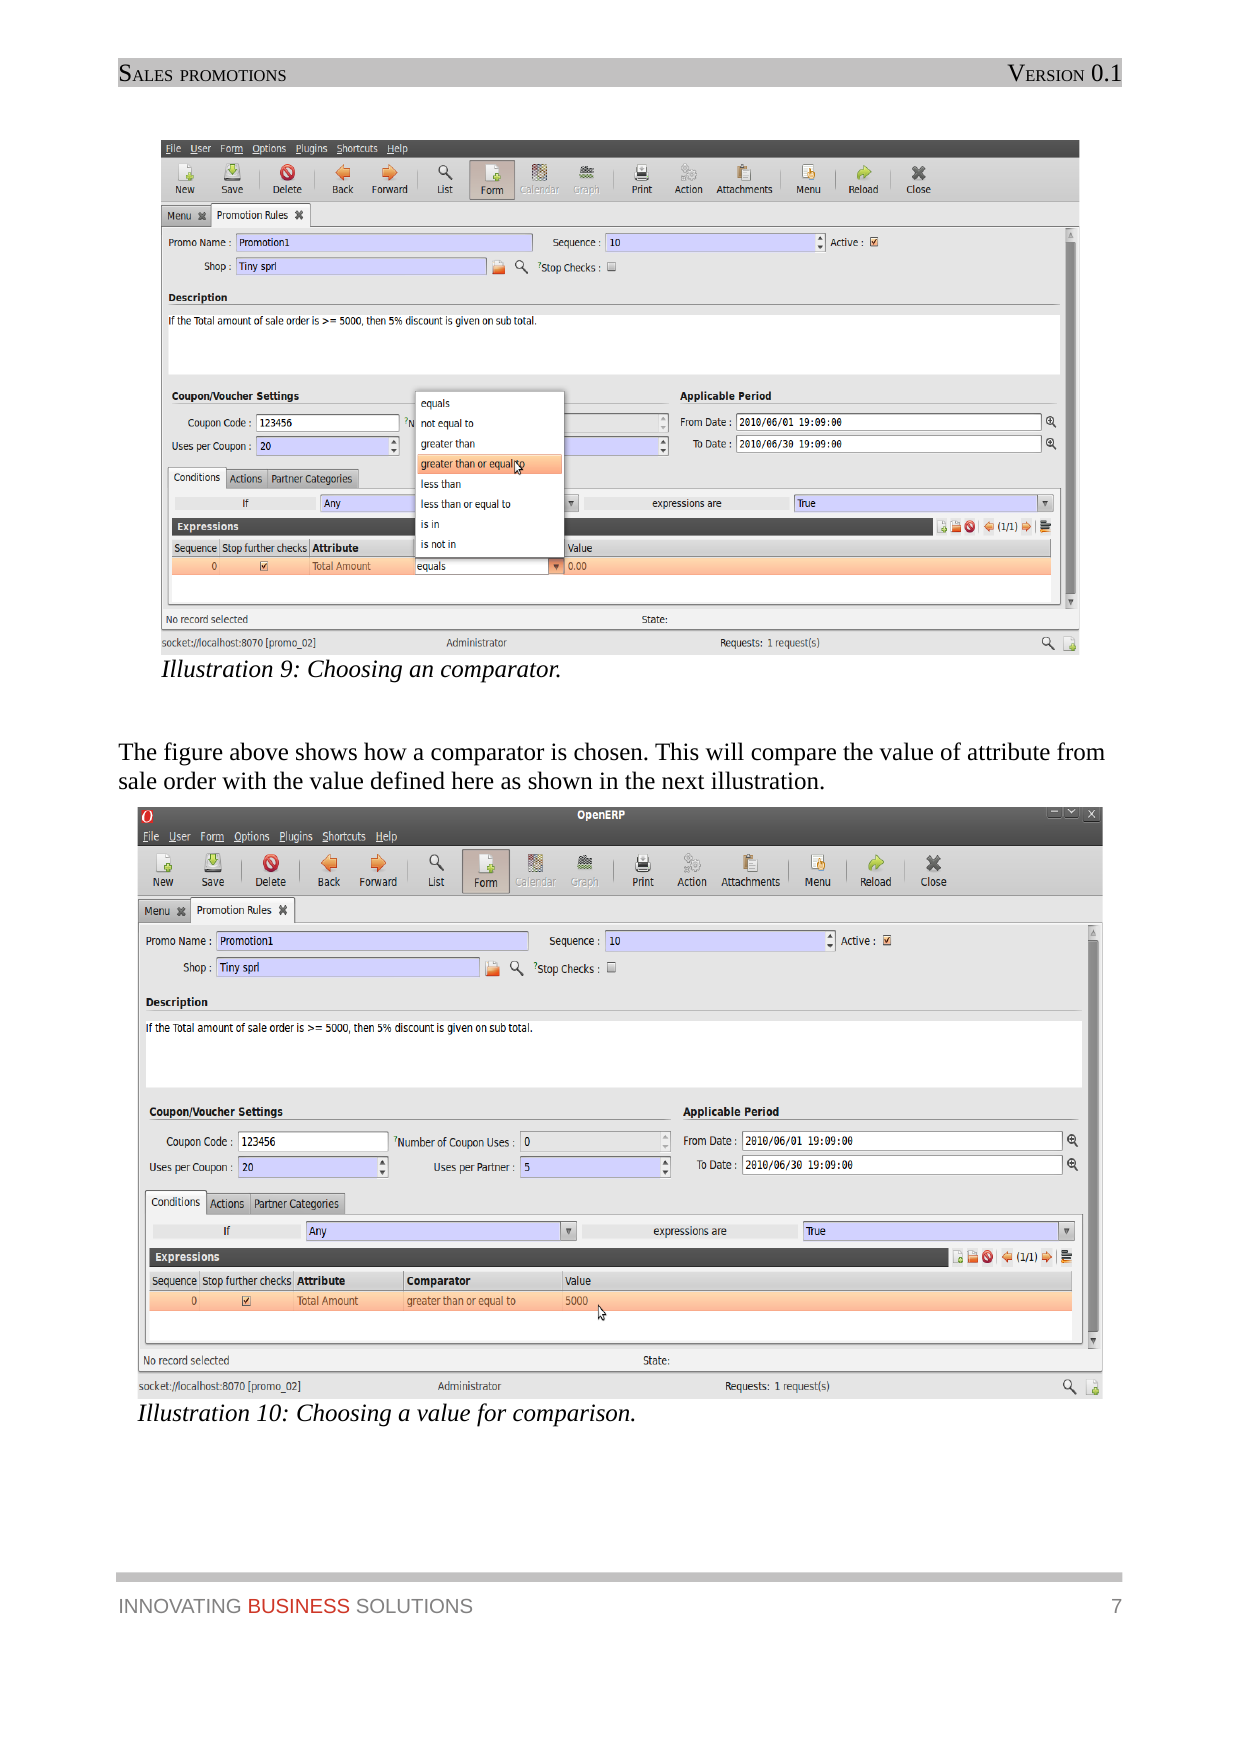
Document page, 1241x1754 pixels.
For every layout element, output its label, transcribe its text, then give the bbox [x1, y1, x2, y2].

picture [137, 807, 1103, 1399]
text Illustration 9: Choosing an comparator. [161, 655, 1079, 683]
picture [161, 140, 1080, 655]
text Illustration 10: Choosing a value for comparison. [137, 1399, 1103, 1427]
text The figure above shows how a comparator is chosen. This will compare the value of attribute from sale order with the value defined here as shown in the next illustration. [118, 737, 1122, 794]
